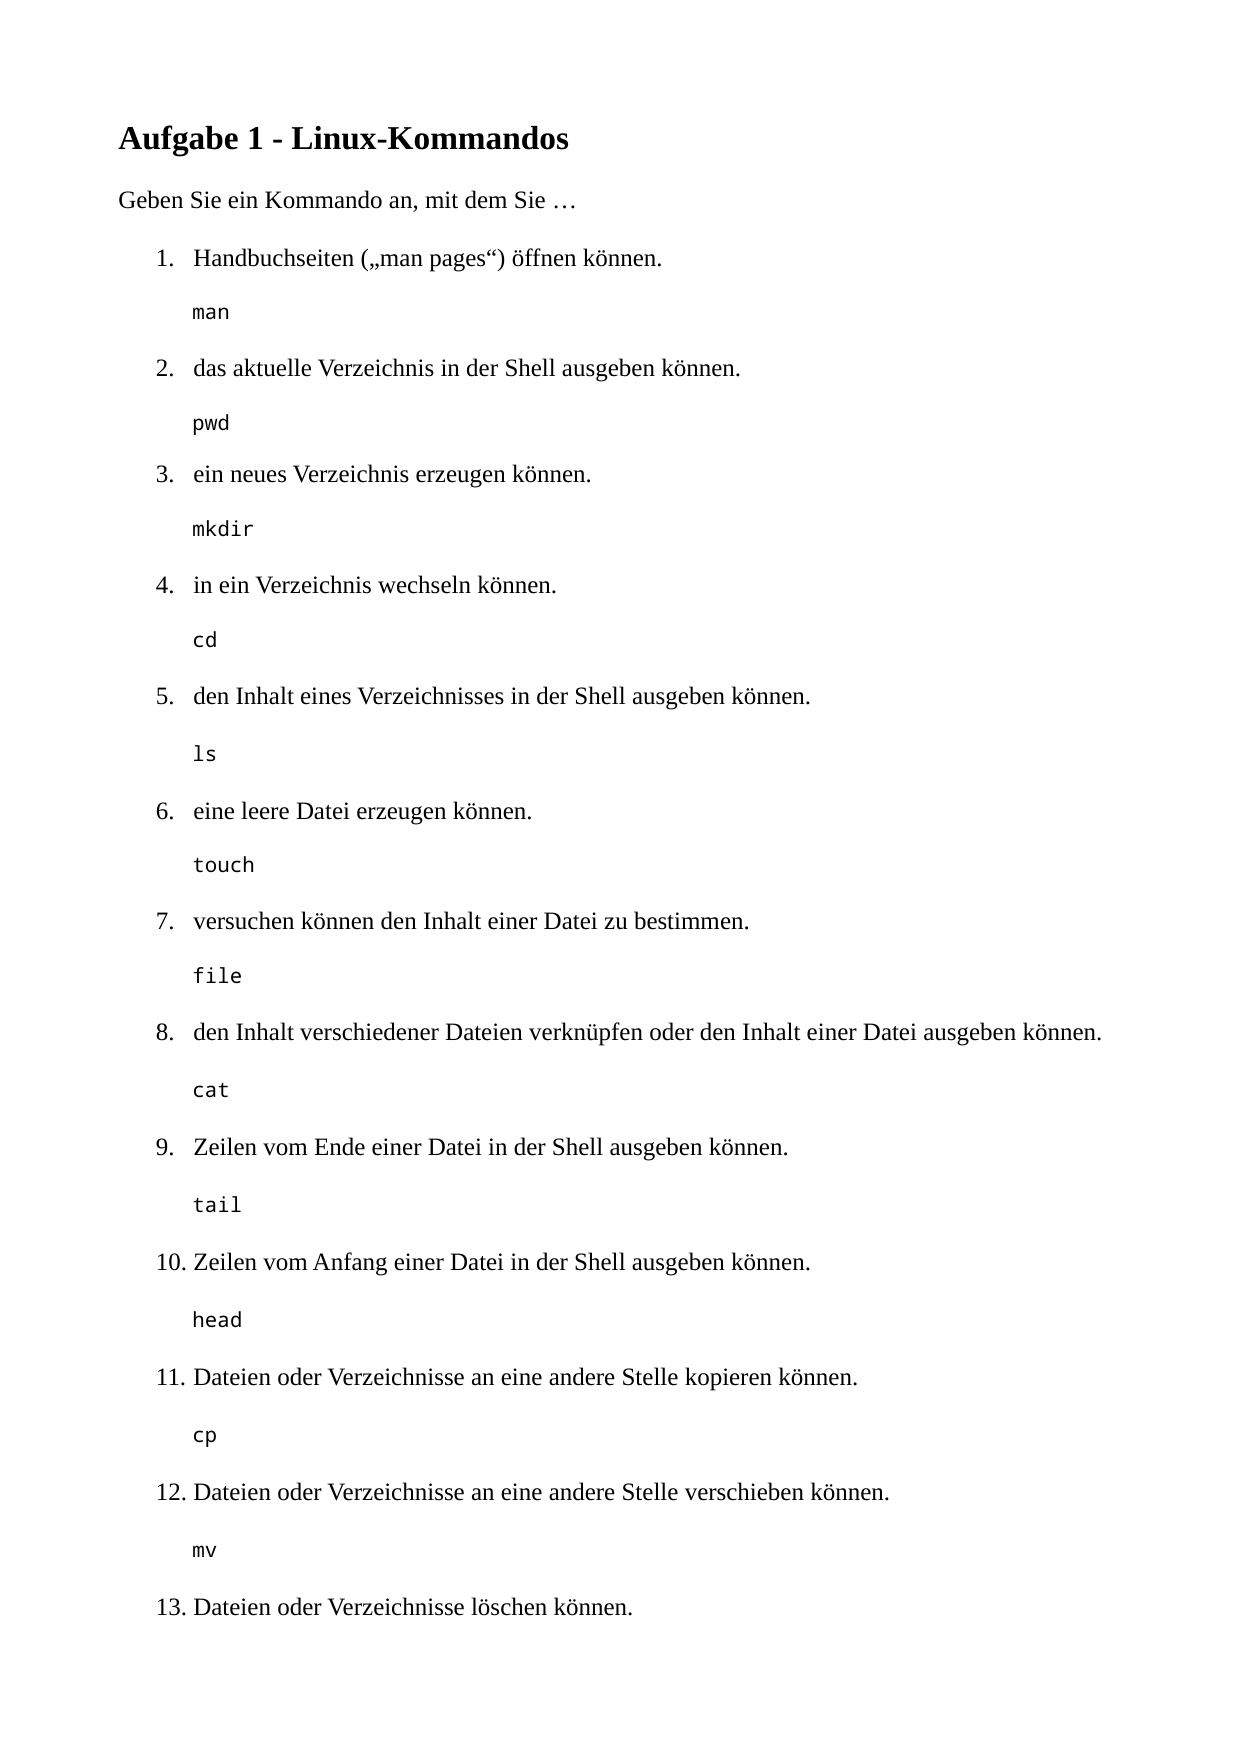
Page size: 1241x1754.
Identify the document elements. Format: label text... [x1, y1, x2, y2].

list Zeilen vom Anfang einer Datei in der Shell ausgeben können. [156, 1247, 1122, 1276]
list versuchen können den Inhalt einer Datei zu bestimmen. [156, 906, 1122, 935]
text file [192, 964, 1122, 988]
text tail [118, 1189, 1122, 1218]
text cat [118, 1074, 1122, 1103]
text mkdir [192, 517, 1122, 541]
list den Inhalt verschiedener Dateien verknüpfen oder den Inhalt einer Datei ausgeben können. [156, 1017, 1122, 1046]
list den Inhalt eines Verzeichnisses in der Shell ausgeben können. [156, 681, 1122, 709]
text man [192, 300, 1122, 324]
text cp [118, 1419, 1122, 1448]
list ein neues Verzeichnis erzeugen können. [156, 459, 1122, 488]
list Handbuchseiten („man pages“) öffnen können. [156, 243, 1122, 271]
list das aktuelle Verzeichnis in der Shell ausgeben können. [156, 353, 1122, 382]
list Dateien oder Verzeichnisse löschen können. [156, 1592, 1122, 1621]
text mv [118, 1534, 1122, 1563]
text touch [192, 853, 1122, 878]
list Dateien oder Verzeichnisse an eine andere Stelle kopieren können. [156, 1362, 1122, 1391]
text cd [192, 628, 1122, 652]
list in ein Verzeichnis wechseln können. [156, 570, 1122, 599]
list Zeilen vom Ende einer Datei in der Shell ausgeben können. [156, 1132, 1122, 1161]
text head [118, 1304, 1122, 1333]
list Dateien oder Verzeichnisse an eine andere Stelle verschieben können. [156, 1477, 1122, 1506]
list eine leere Datei erzeugen können. [156, 796, 1122, 824]
text Geben Sie ein Kommando an, mit dem Sie … [118, 185, 1122, 214]
text pwd [192, 411, 1122, 435]
text Aufgabe 1 - Linux-Kommandos [118, 118, 1122, 156]
text ls [118, 738, 1122, 767]
